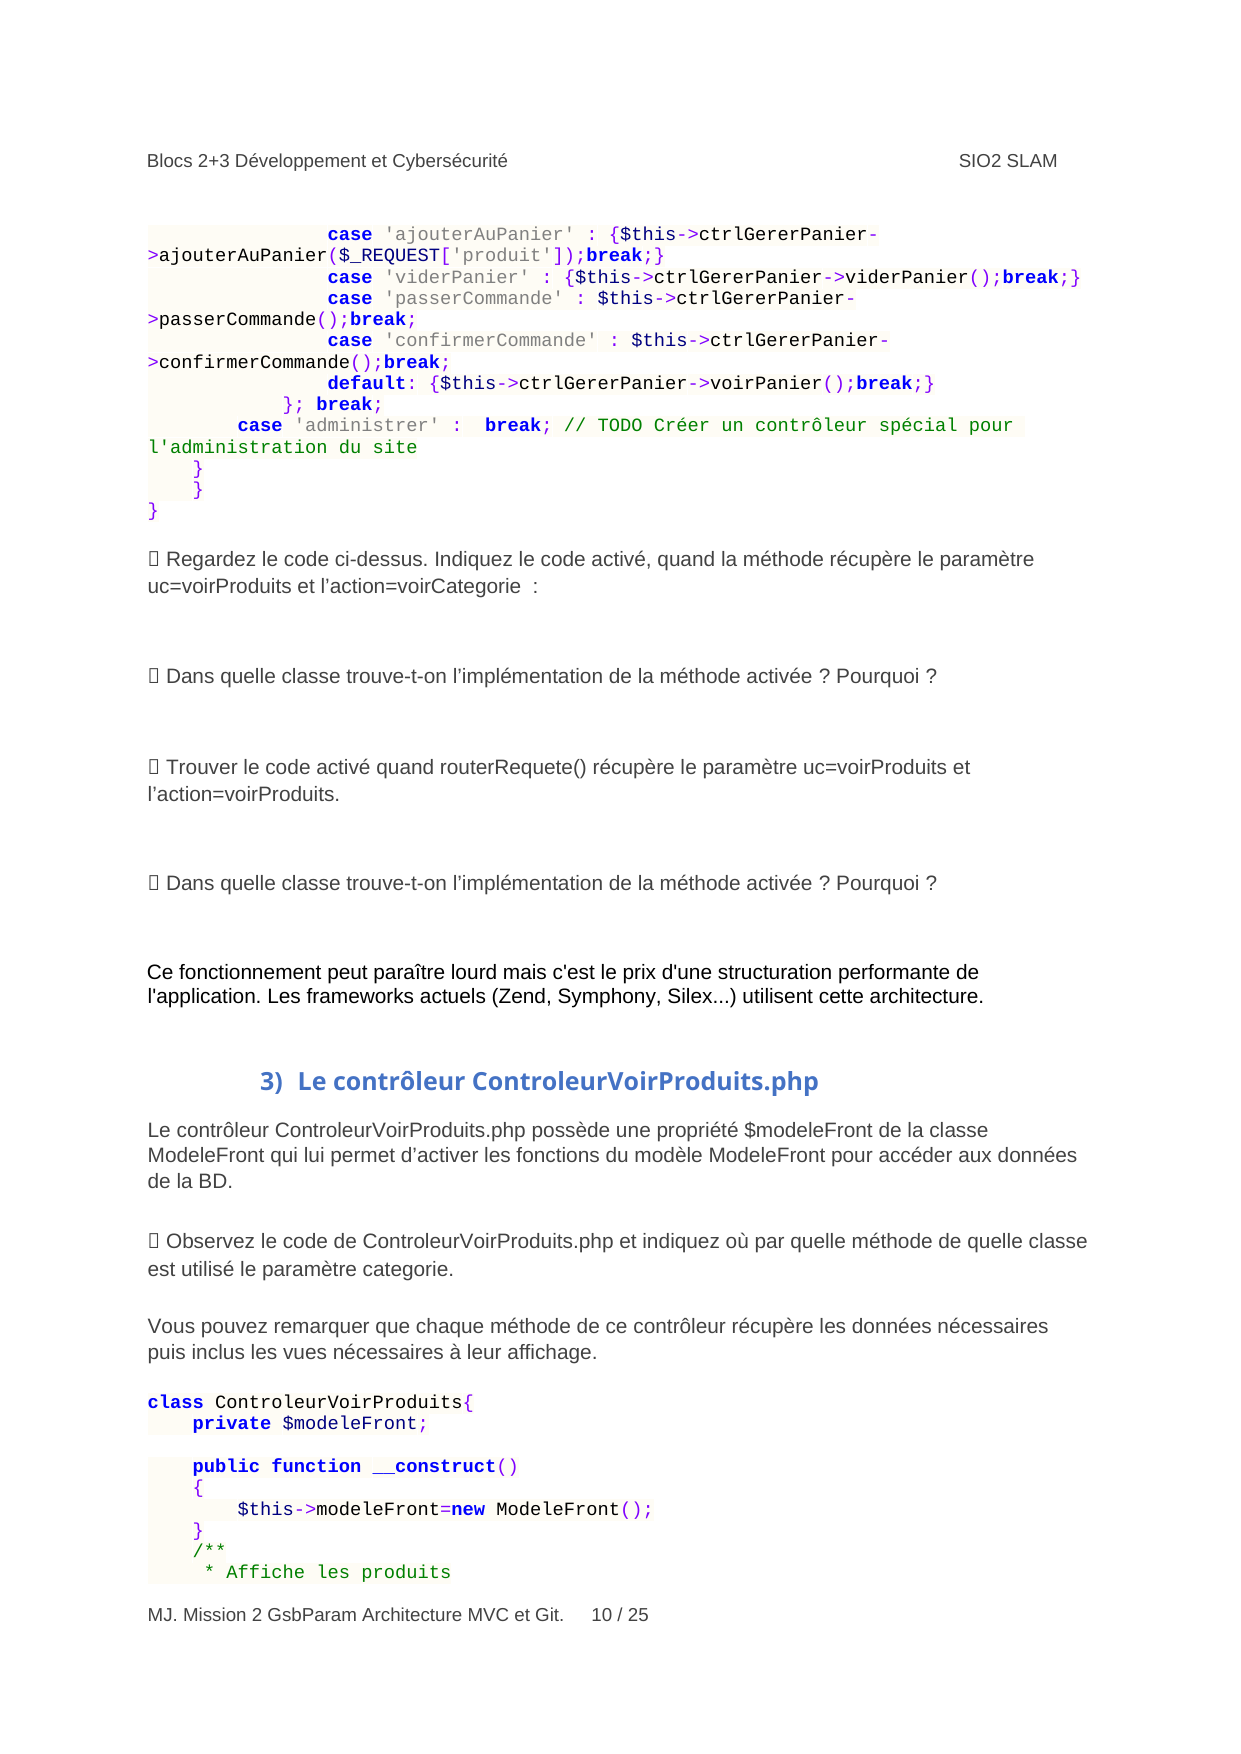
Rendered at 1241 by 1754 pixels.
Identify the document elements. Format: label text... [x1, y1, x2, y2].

text Le contrôleur ControleurVoirProduits.php possède une propriété $modeleFront de la classe ModeleFront qui lui permet d’activer les fonctions du modèle ModeleFront pour accéder aux données de la BD. [147, 1117, 1093, 1193]
text $this->modeleFront=new ModeleFront(); [147, 1499, 1092, 1521]
text } [147, 501, 1092, 522]
text { [147, 1478, 1092, 1499]
text  Dans quelle classe trouve-t-on l’implémentation de la méthode activée ? Pourquoi ? [147, 661, 1093, 689]
text private $modeleFront; [147, 1414, 1092, 1435]
text }; break; [147, 395, 1092, 416]
text Ce fonctionnement peut paraître lourd mais c'est le prix d'une structuration performante de l'application. Les frameworks actuels (Zend, Symphony, Silex...) utilisent cette architecture. [147, 960, 1093, 1008]
text default: {$this->ctrlGererPanier->voirPanier();break;} [147, 374, 1092, 395]
list Le contrôleur ControleurVoirProduits.php [260, 1064, 1092, 1098]
text public function __construct() [147, 1457, 1092, 1478]
text  Trouver le code activé quand routerRequete() récupère le paramètre uc=voirProduits et l’action=voirProduits. [147, 752, 1093, 806]
text /** [147, 1542, 1092, 1563]
text case 'administrer' : break; // TODO Créer un contrôleur spécial pour l'administration du site [147, 416, 1092, 459]
text  Dans quelle classe trouve-t-on l’implémentation de la méthode activée ? Pourquoi ? [147, 868, 1093, 897]
text case 'ajouterAuPanier' : {$this->ctrlGererPanier->ajouterAuPanier($_REQUEST['produit']);break;} [147, 225, 1092, 267]
text  Observez le code de ControleurVoirProduits.php et indiquez où par quelle méthode de quelle classe est utilisé le paramètre categorie. [147, 1226, 1093, 1281]
text Vous pouvez remarquer que chaque méthode de ce contrôleur récupère les données nécessaires puis inclus les vues nécessaires à leur affichage. [147, 1314, 1093, 1363]
text case 'passerCommande' : $this->ctrlGererPanier->passerCommande();break; [147, 289, 1092, 331]
text  Regardez le code ci-dessus. Indiquez le code activé, quand la méthode récupère le paramètre uc=voirProduits et l’action=voirCategorie : [147, 544, 1093, 598]
text } [147, 459, 1092, 480]
text case 'confirmerCommande' : $this->ctrlGererPanier->confirmerCommande();break; [147, 331, 1092, 374]
text * Affiche les produits [147, 1563, 1092, 1584]
text class ControleurVoirProduits{ [147, 1393, 1092, 1414]
text } [147, 1521, 1092, 1542]
text } [147, 480, 1092, 501]
text case 'viderPanier' : {$this->ctrlGererPanier->viderPanier();break;} [147, 267, 1092, 289]
